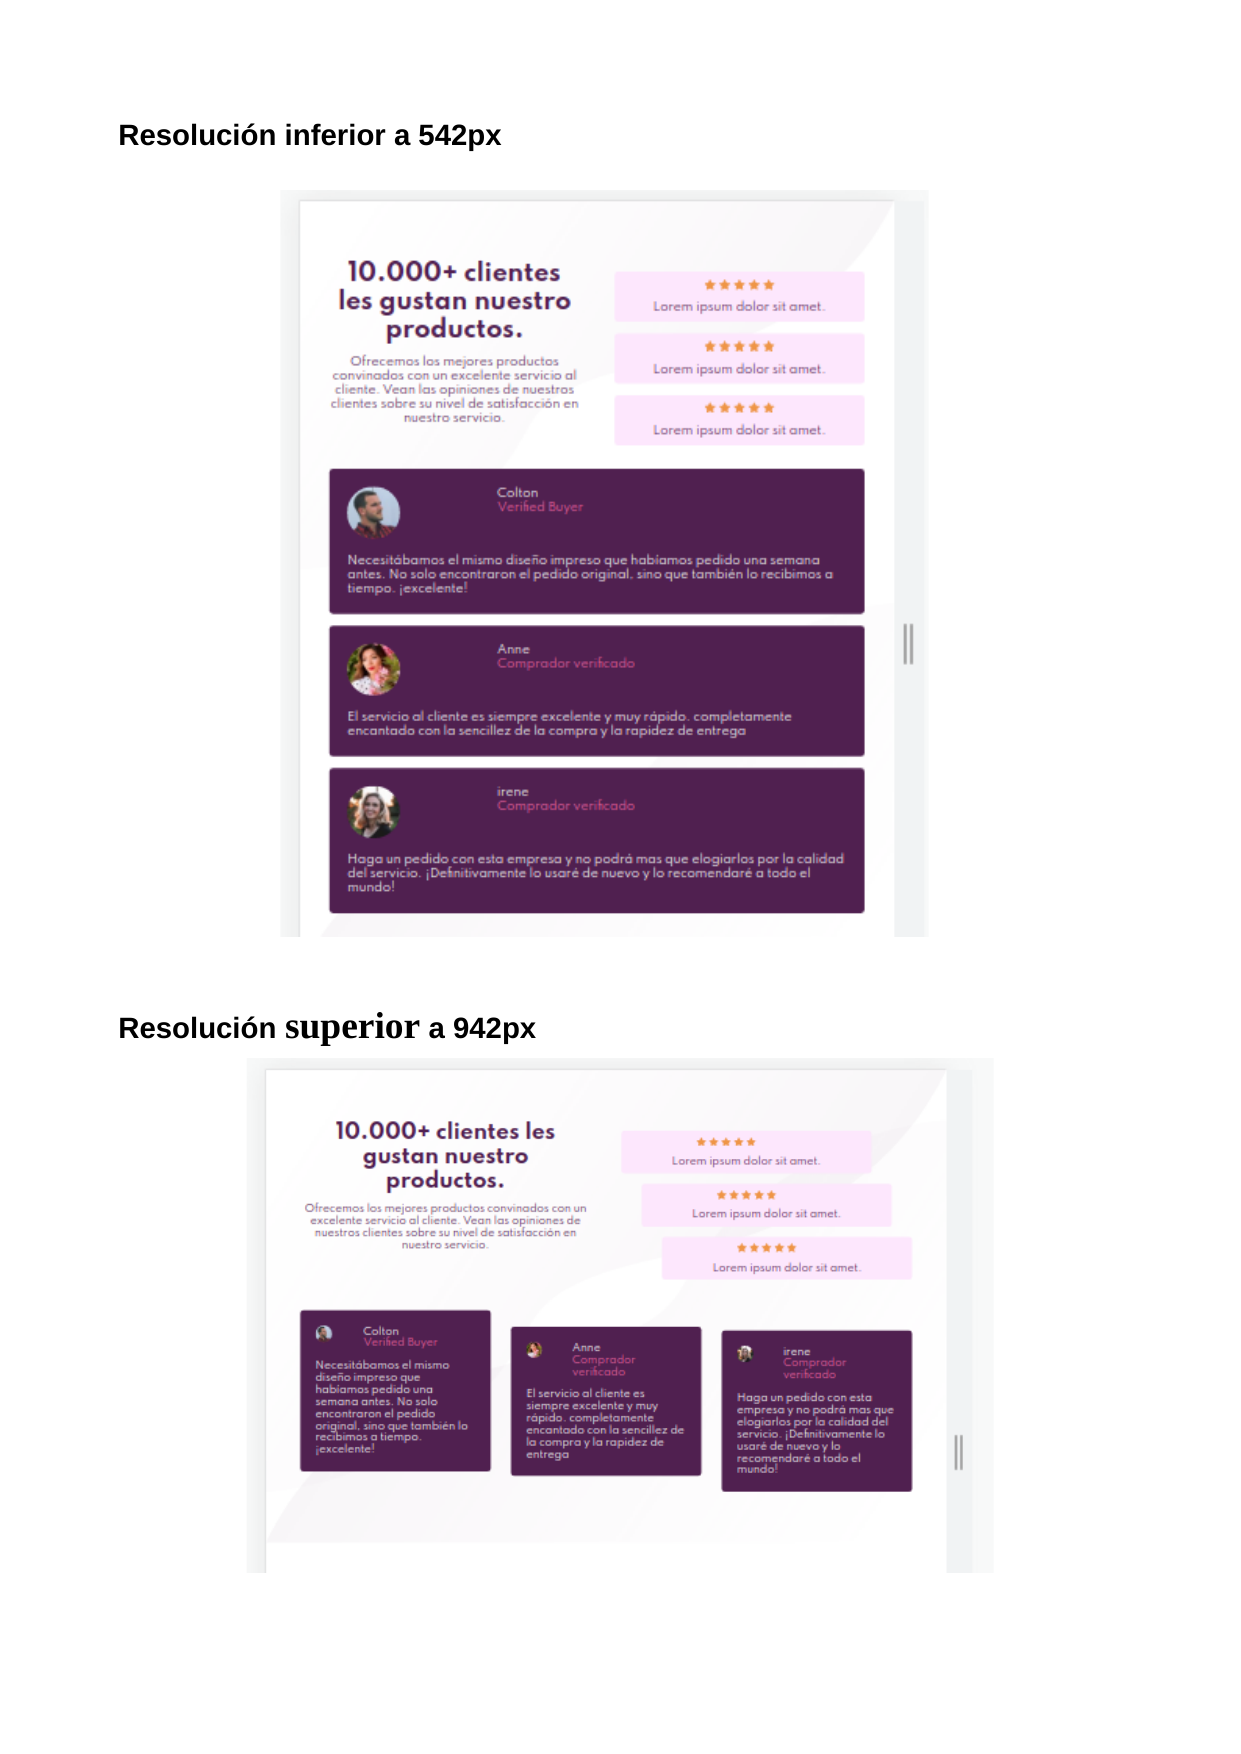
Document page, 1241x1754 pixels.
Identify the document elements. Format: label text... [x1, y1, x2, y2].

subtitle Resolución superior a 942px [118, 1003, 1122, 1046]
picture [246, 1058, 994, 1573]
picture [280, 190, 929, 937]
subtitle Resolución inferior a 542px [118, 118, 1122, 152]
